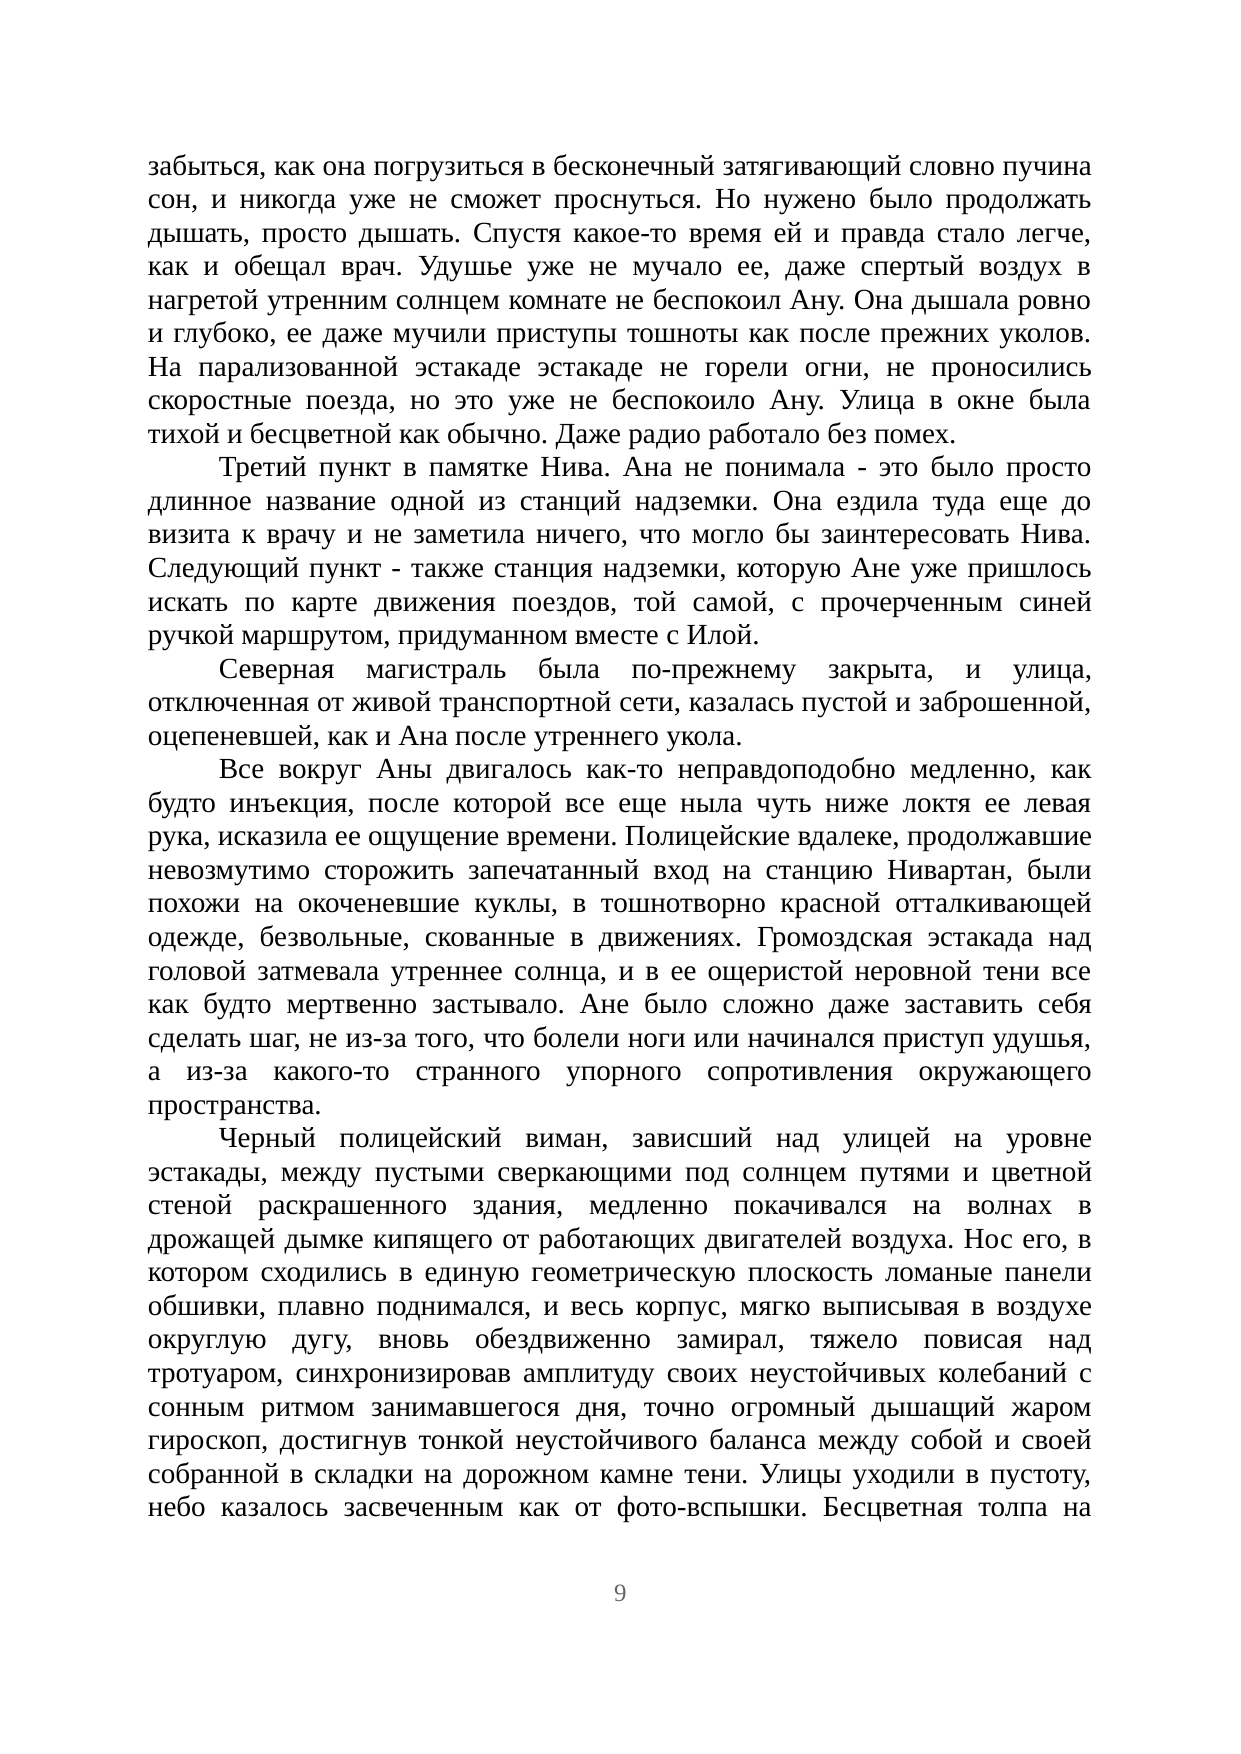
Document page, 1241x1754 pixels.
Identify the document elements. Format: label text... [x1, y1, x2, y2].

text забыться, как она погрузиться в бесконечный затягивающий словно пучина сон, и никогда уже не сможет проснуться. Но нужено было продолжать дышать, просто дышать. Спустя какое-то время ей и правда стало легче, как и обещал врач. Удушье уже не мучало ее, даже спертый воздух в нагретой утренним солнцем комнате не беспокоил Ану. Она дышала ровно и глубоко, ее даже мучили приступы тошноты как после прежних уколов. На парализованной эстакаде эстакаде не горели огни, не проносились скоростные поезда, но это уже не беспокоило Ану. Улица в окне была тихой и бесцветной как обычно. Даже радио работало без помех. [148, 148, 1093, 449]
text Черный полицейский виман, зависший над улицей на уровне эстакады, между пустыми сверкающими под солнцем путями и цветной стеной раскрашенного здания, медленно покачивался на волнах в дрожащей дымке кипящего от работающих двигателей воздуха. Нос его, в котором сходились в единую геометрическую плоскость ломаные панели обшивки, плавно поднимался, и весь корпус, мягко выписывая в воздухе округлую дугу, вновь обездвиженно замирал, тяжело повисая над тротуаром, синхронизировав амплитуду своих неустойчивых колебаний с сонным ритмом занимавшегося дня, точно огромный дышащий жаром гироскоп, достигнув тонкой неустойчивого баланса между собой и своей собранной в складки на дорожном камне тени. Улицы уходили в пустоту, небо казалось засвеченным как от фото-вспышки. Бесцветная толпа на [148, 1120, 1093, 1523]
text Третий пункт в памятке Нива. Ана не понимала - это было просто длинное название одной из станций надземки. Она ездила туда еще до визита к врачу и не заметила ничего, что могло бы заинтересовать Нива. Следующий пункт - также станция надземки, которую Ане уже пришлось искать по карте движения поездов, той самой, с прочерченным синей ручкой маршрутом, придуманном вместе с Илой. [148, 449, 1093, 651]
text Все вокруг Аны двигалось как-то неправдоподобно медленно, как будто инъекция, после которой все еще ныла чуть ниже локтя ее левая рука, исказила ее ощущение времени. Полицейские вдалеке, продолжавшие невозмутимо сторожить запечатанный вход на станцию Нивартан, были похожи на окоченевшие куклы, в тошнотворно красной отталкивающей одежде, безвольные, скованные в движениях. Громоздская эстакада над головой затмевала утреннее солнца, и в ее ощеристой неровной тени все как будто мертвенно застывало. Ане было сложно даже заставить себя сделать шаг, не из-за того, что болели ноги или начинался приступ удушья, а из-за какого-то странного упорного сопротивления окружающего пространства. [148, 751, 1093, 1120]
text Северная магистраль была по-прежнему закрыта, и улица, отключенная от живой транспортной сети, казалась пустой и заброшенной, оцепеневшей, как и Ана после утреннего укола. [148, 651, 1093, 751]
